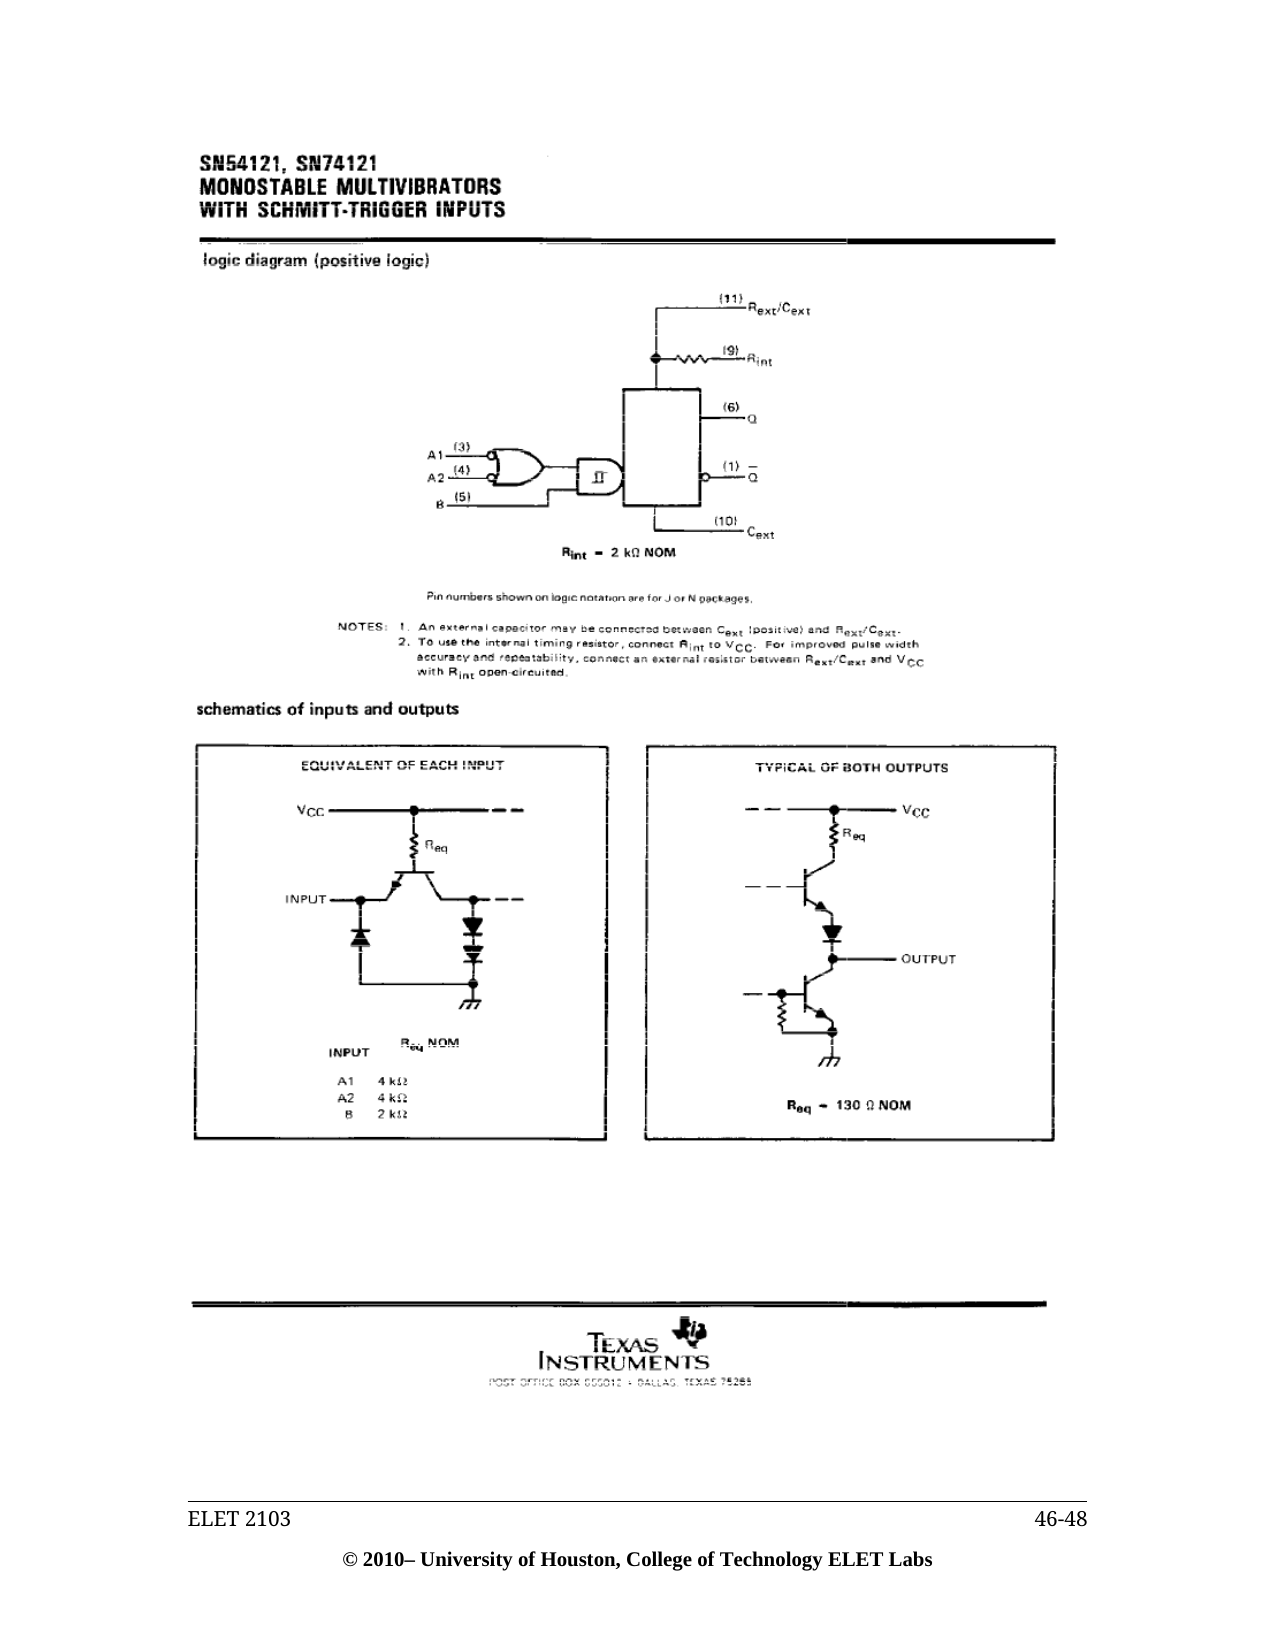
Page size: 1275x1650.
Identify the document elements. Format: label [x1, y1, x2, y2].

picture [187, 150, 1087, 1397]
